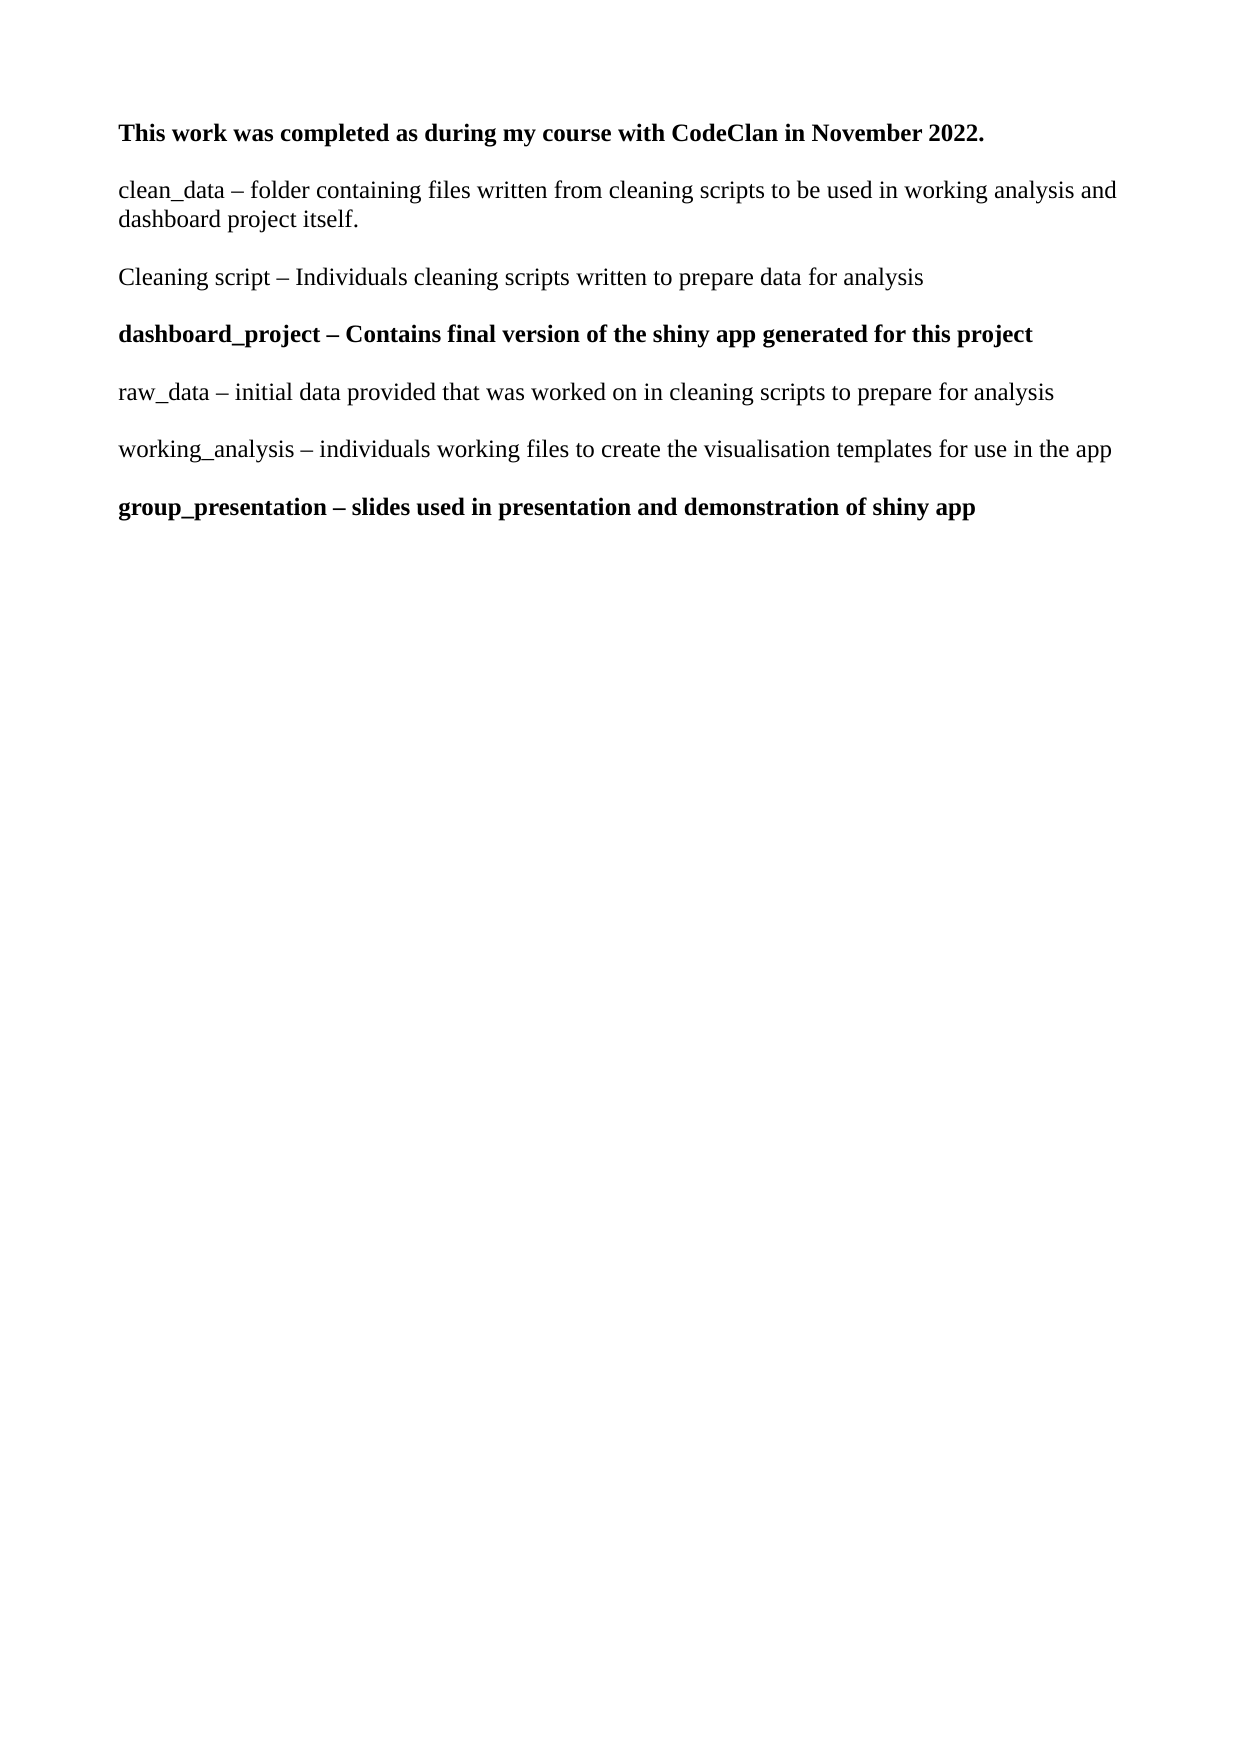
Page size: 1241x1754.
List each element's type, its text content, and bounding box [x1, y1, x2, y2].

text raw_data – initial data provided that was worked on in cleaning scripts to prepare for analysis [118, 377, 1122, 406]
text dashboard_project – Contains final version of the shiny app generated for this project [118, 319, 1122, 348]
text This work was completed as during my course with CodeClan in November 2022. [118, 118, 1122, 147]
text clean_data – folder containing files written from cleaning scripts to be used in working analysis and dashboard project itself. [118, 176, 1122, 233]
text working_analysis – individuals working files to create the visualisation templates for use in the app [118, 434, 1122, 463]
text group_presentation – slides used in presentation and demonstration of shiny app [118, 492, 1122, 521]
text Cleaning script – Individuals cleaning scripts written to prepare data for analysis [118, 262, 1122, 291]
